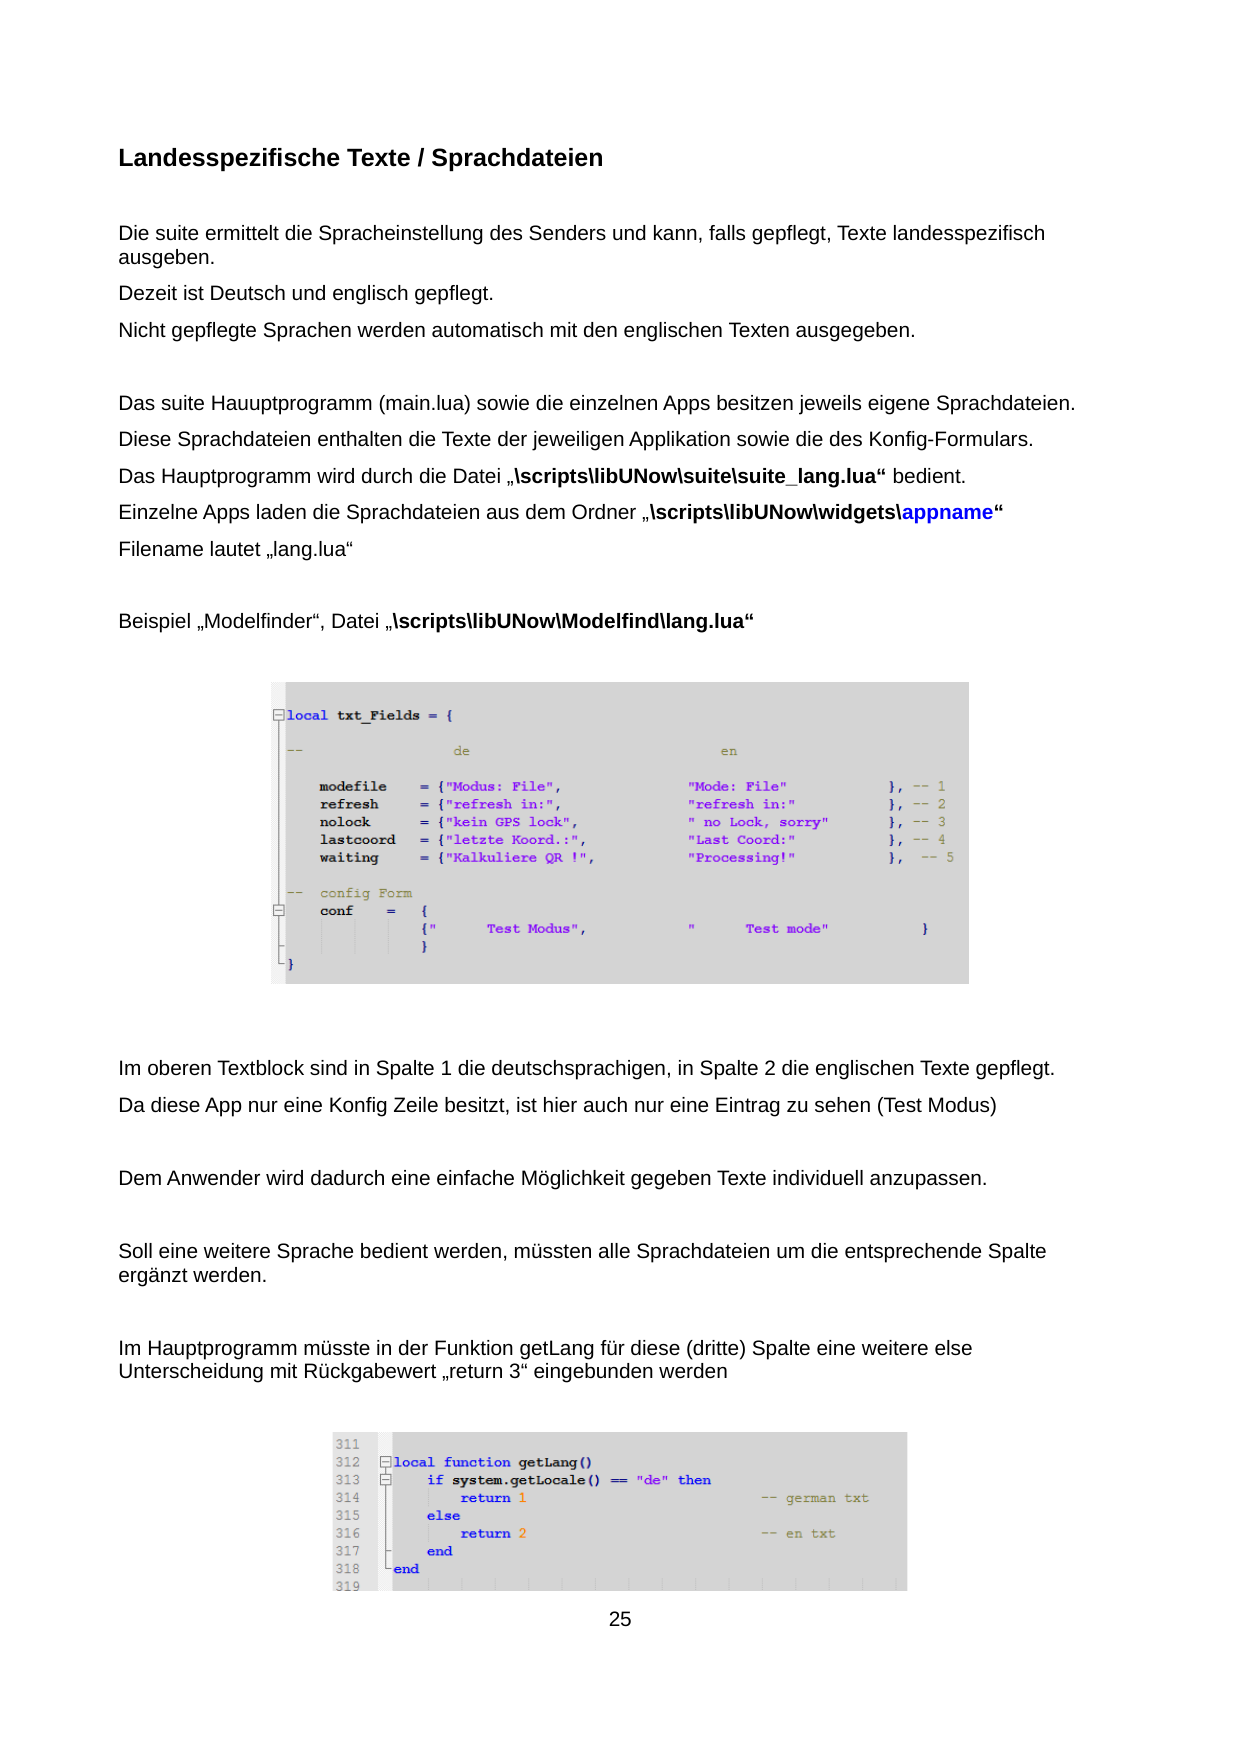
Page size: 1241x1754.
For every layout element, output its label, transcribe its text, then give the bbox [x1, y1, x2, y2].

text Die suite ermittelt die Spracheinstellung des Senders und kann, falls gepflegt, Texte landesspezifisch ausgeben. [118, 221, 1122, 269]
text Einzelne Apps laden die Sprachdateien aus dem Ordner „\scripts\libUNow\widgets\appname“ [118, 500, 1122, 524]
text Dezeit ist Deutsch und englisch gepflegt. [118, 281, 1122, 305]
picture [271, 682, 969, 984]
text Dem Anwender wird dadurch eine einfache Möglichkeit gegeben Texte individuell anzupassen. [118, 1166, 1122, 1189]
subtitle Landesspezifische Texte / Sprachdateien [118, 143, 1122, 172]
text Das Hauptprogramm wird durch die Datei „\scripts\libUNow\suite\suite_lang.lua“ bedient. [118, 463, 1122, 487]
text Das suite Hauuptprogramm (main.lua) sowie die einzelnen Apps besitzen jeweils eigene Sprachdateien. [118, 391, 1122, 414]
text Soll eine weitere Sprache bedient werden, müssten alle Sprachdateien um die entsprechende Spalte ergänzt werden. [118, 1238, 1122, 1286]
text Beispiel „Modelfinder“, Datei „\scripts\libUNow\Modelfind\lang.lua“ [118, 609, 1122, 633]
text Im oberen Textblock sind in Spalte 1 die deutschsprachigen, in Spalte 2 die englischen Texte gepflegt. [118, 1056, 1122, 1080]
text Da diese App nur eine Konfig Zeile besitzt, ist hier auch nur eine Eintrag zu sehen (Test Modus) [118, 1093, 1122, 1117]
text Im Hauptprogramm müsste in der Funktion getLang für diese (dritte) Spalte eine weitere else Unterscheidung mit Rückgabewert „return 3“ eingebunden werden [118, 1335, 1122, 1383]
text Nicht gepflegte Sprachen werden automatisch mit den englischen Texten ausgegeben. [118, 318, 1122, 342]
text Diese Sprachdateien enthalten die Texte der jeweiligen Applikation sowie die des Konfig-Formulars. [118, 427, 1122, 451]
text Filename lautet „lang.lua“ [118, 536, 1122, 560]
picture [332, 1432, 908, 1591]
